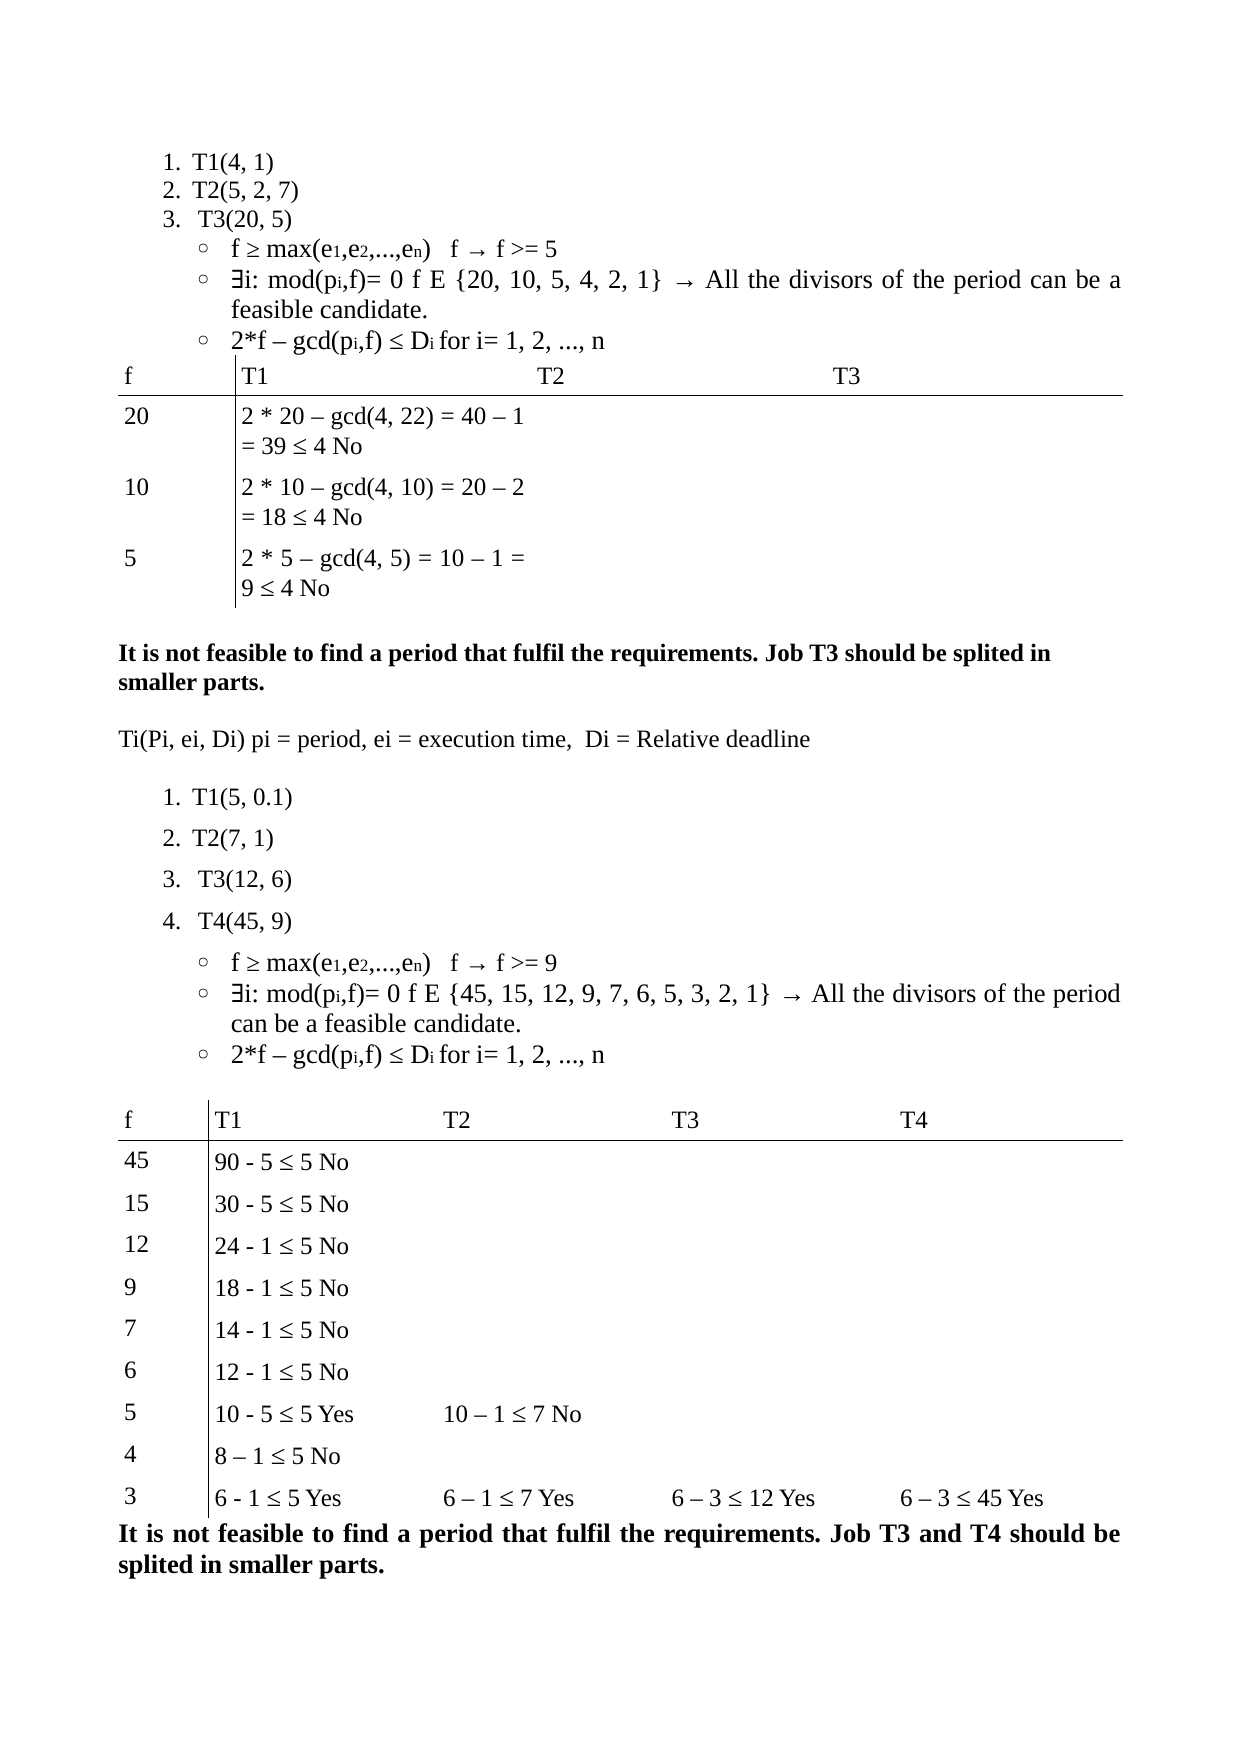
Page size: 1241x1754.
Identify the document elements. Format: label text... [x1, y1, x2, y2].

table_cell 24 - 1 ≤ 5 No [209, 1224, 437, 1266]
text It is not feasible to find a period that fulfil the requirements. Job T3 should be splited in smaller parts. [118, 638, 1122, 696]
list ∃i: mod(pi,f)= 0 f E {20, 10, 5, 4, 2, 1} → All the divisors of the period can be a feasible candidate. [193, 264, 1122, 325]
table_header f [118, 355, 235, 395]
table_cell [437, 1308, 666, 1350]
table_cell [666, 1308, 894, 1350]
table_cell [894, 1308, 1123, 1350]
table_header T2 [531, 355, 827, 395]
table_cell [827, 396, 1123, 466]
table_cell [531, 537, 827, 608]
table_cell [437, 1350, 666, 1392]
table_cell [437, 1141, 666, 1182]
table_cell 6 – 3 ≤ 45 Yes [894, 1476, 1123, 1518]
table_cell 4 [118, 1434, 208, 1476]
table_cell 7 [118, 1308, 208, 1350]
table_header T3 [827, 355, 1123, 395]
table_cell [827, 537, 1123, 608]
table_header f [118, 1100, 208, 1140]
table_cell [894, 1141, 1123, 1182]
table_cell [894, 1350, 1123, 1392]
table_cell 12 [118, 1224, 208, 1266]
table_cell 6 – 1 ≤ 7 Yes [437, 1476, 666, 1518]
table_cell [437, 1266, 666, 1308]
table_cell [437, 1224, 666, 1266]
table_header T1 [236, 355, 531, 395]
table_cell 12 - 1 ≤ 5 No [209, 1350, 437, 1392]
table_cell 10 [118, 466, 235, 537]
table_cell 5 [118, 537, 235, 608]
table_cell 30 - 5 ≤ 5 No [209, 1182, 437, 1224]
table_cell [894, 1434, 1123, 1476]
table_cell 90 - 5 ≤ 5 No [209, 1141, 437, 1182]
table_cell 6 - 1 ≤ 5 Yes [209, 1476, 437, 1518]
list 2*f – gcd(pi,f) ≤ Di for i= 1, 2, ..., n [193, 325, 1122, 355]
list T4(45, 9) [162, 906, 1122, 934]
list T2(7, 1) [162, 823, 1122, 852]
list ∃i: mod(pi,f)= 0 f E {45, 15, 12, 9, 7, 6, 5, 3, 2, 1} → All the divisors of the period can be a feasible candidate. [193, 977, 1122, 1038]
table_cell [894, 1224, 1123, 1266]
table_cell [666, 1266, 894, 1308]
list T1(5, 0.1) [162, 782, 1122, 811]
table_cell 3 [118, 1476, 208, 1518]
table_cell [894, 1392, 1123, 1434]
table_header T2 [437, 1100, 666, 1140]
text Ti(Pi, ei, Di) pi = period, ei = execution time, Di = Relative deadline [118, 724, 1122, 753]
table_cell 2 * 10 – gcd(4, 10) = 20 – 2 = 18 ≤ 4 No [236, 466, 531, 537]
table_cell 8 – 1 ≤ 5 No [209, 1434, 437, 1476]
table_cell [531, 466, 827, 537]
table_header T3 [666, 1100, 894, 1140]
table_cell 6 – 3 ≤ 12 Yes [666, 1476, 894, 1518]
list f ≥ max(e1,e2,...,en) f → f >= 5 [193, 233, 1122, 264]
table_cell 18 - 1 ≤ 5 No [209, 1266, 437, 1308]
table_cell 15 [118, 1182, 208, 1224]
table_cell 2 * 5 – gcd(4, 5) = 10 – 1 = 9 ≤ 4 No [236, 537, 531, 608]
table_header T4 [894, 1100, 1123, 1140]
table_cell [894, 1266, 1123, 1308]
list T3(20, 5) [162, 204, 1122, 233]
list f ≥ max(e1,e2,...,en) f → f >= 9 [193, 947, 1122, 977]
table_cell 6 [118, 1350, 208, 1392]
list T2(5, 2, 7) [162, 176, 1122, 204]
text It is not feasible to find a period that fulfil the requirements. Job T3 and T4 should be splited in smaller parts. [118, 1518, 1122, 1579]
table_header T1 [209, 1100, 437, 1140]
table_cell [666, 1434, 894, 1476]
table_cell 20 [118, 396, 235, 466]
table_cell [437, 1434, 666, 1476]
table_cell 9 [118, 1266, 208, 1308]
table_cell 5 [118, 1392, 208, 1434]
table_cell 14 - 1 ≤ 5 No [209, 1308, 437, 1350]
table_cell 10 – 1 ≤ 7 No [437, 1392, 666, 1434]
table_cell [666, 1141, 894, 1182]
table_cell [666, 1392, 894, 1434]
table_cell [666, 1224, 894, 1266]
table_cell [666, 1182, 894, 1224]
table_cell [894, 1182, 1123, 1224]
table_cell [437, 1182, 666, 1224]
table_cell 45 [118, 1141, 208, 1182]
list 2*f – gcd(pi,f) ≤ Di for i= 1, 2, ..., n [193, 1038, 1122, 1069]
table_cell 2 * 20 – gcd(4, 22) = 40 – 1 = 39 ≤ 4 No [236, 396, 531, 466]
table_cell [666, 1350, 894, 1392]
table_cell [531, 396, 827, 466]
table_cell 10 - 5 ≤ 5 Yes [209, 1392, 437, 1434]
table_cell [827, 466, 1123, 537]
list T3(12, 6) [162, 864, 1122, 893]
list T1(4, 1) [162, 147, 1122, 176]
